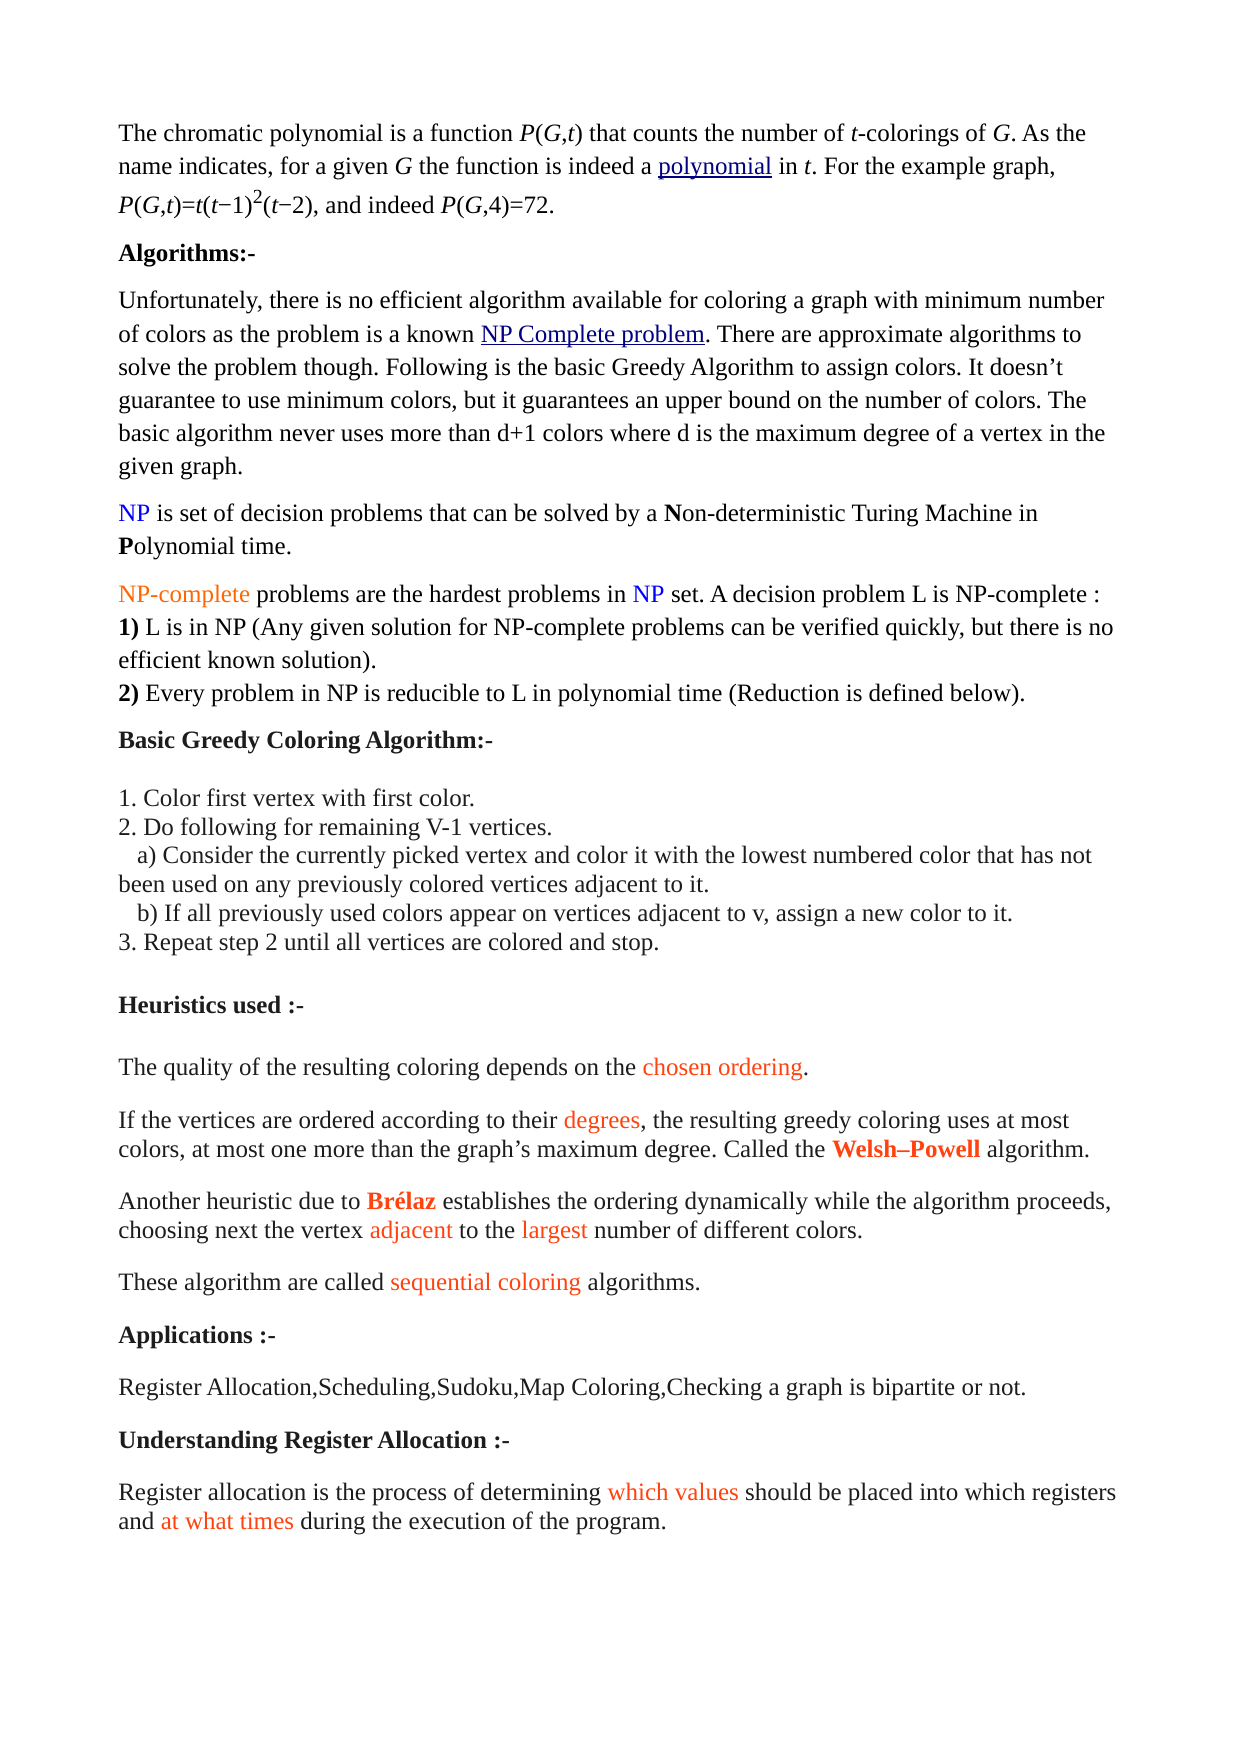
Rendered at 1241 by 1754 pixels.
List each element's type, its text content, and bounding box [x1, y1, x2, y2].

text The chromatic polynomial is a function P(G,t) that counts the number of t-colorings of G. As the name indicates, for a given G the function is indeed a polynomial in t. For the example graph, P(G,t)=t(t−1)2(t−2), and indeed P(G,4)=72. [118, 118, 1122, 218]
text Another heuristic due to Brélaz establishes the ordering dynamically while the algorithm proceeds, choosing next the vertex adjacent to the largest number of different colors. [118, 1186, 1122, 1244]
text NP-complete problems are the hardest problems in NP set. A decision problem L is NP-complete : 1) L is in NP (Any given solution for NP-complete problems can be verified quickly, but there is no efficient known solution). 2) Every problem in NP is reducible to L in polynomial time (Reduction is defined below). [118, 579, 1122, 707]
text NP is set of decision problems that can be solved by a Non-deterministic Turing Machine in Polynomial time. [118, 498, 1122, 560]
text 2. Do following for remaining V-1 vertices. [118, 812, 1122, 841]
text These algorithm are called sequential coloring algorithms. [118, 1267, 1122, 1296]
text b) If all previously used colors appear on vertices adjacent to v, assign a new color to it. [118, 898, 1122, 927]
text The quality of the resulting coloring depends on the chosen ordering. [118, 1052, 1122, 1081]
text Heuristics used :- [118, 990, 1122, 1018]
text Basic Greedy Coloring Algorithm:- [118, 726, 1122, 754]
text Register allocation is the process of determining which values should be placed into which registers and at what times during the execution of the program. [118, 1477, 1122, 1535]
text a) Consider the currently picked vertex and color it with the lowest numbered color that has not been used on any previously colored vertices adjacent to it. [118, 841, 1122, 898]
text Algorithms:- [118, 238, 1122, 267]
text Understanding Register Allocation :- [118, 1425, 1122, 1454]
text Unfortunately, there is no efficient algorithm available for coloring a graph with minimum number of colors as the problem is a known NP Complete problem. There are approximate algorithms to solve the problem though. Following is the basic Greedy Algorithm to assign colors. It doesn’t guarantee to use minimum colors, but it guarantees an upper bound on the number of colors. The basic algorithm never uses more than d+1 colors where d is the maximum degree of a vertex in the given graph. [118, 286, 1122, 479]
text 3. Repeat step 2 until all vertices are colored and stop. [118, 927, 1122, 956]
text If the vertices are ordered according to their degrees, the resulting greedy coloring uses at most colors, at most one more than the graph’s maximum degree. Called the Welsh–Powell algorithm. [118, 1105, 1122, 1162]
text 1. Color first vertex with first color. [118, 783, 1122, 812]
text Register Allocation,Scheduling,Sudoku,Map Coloring,Checking a graph is bipartite or not. [118, 1372, 1122, 1401]
text Applications :- [118, 1320, 1122, 1349]
